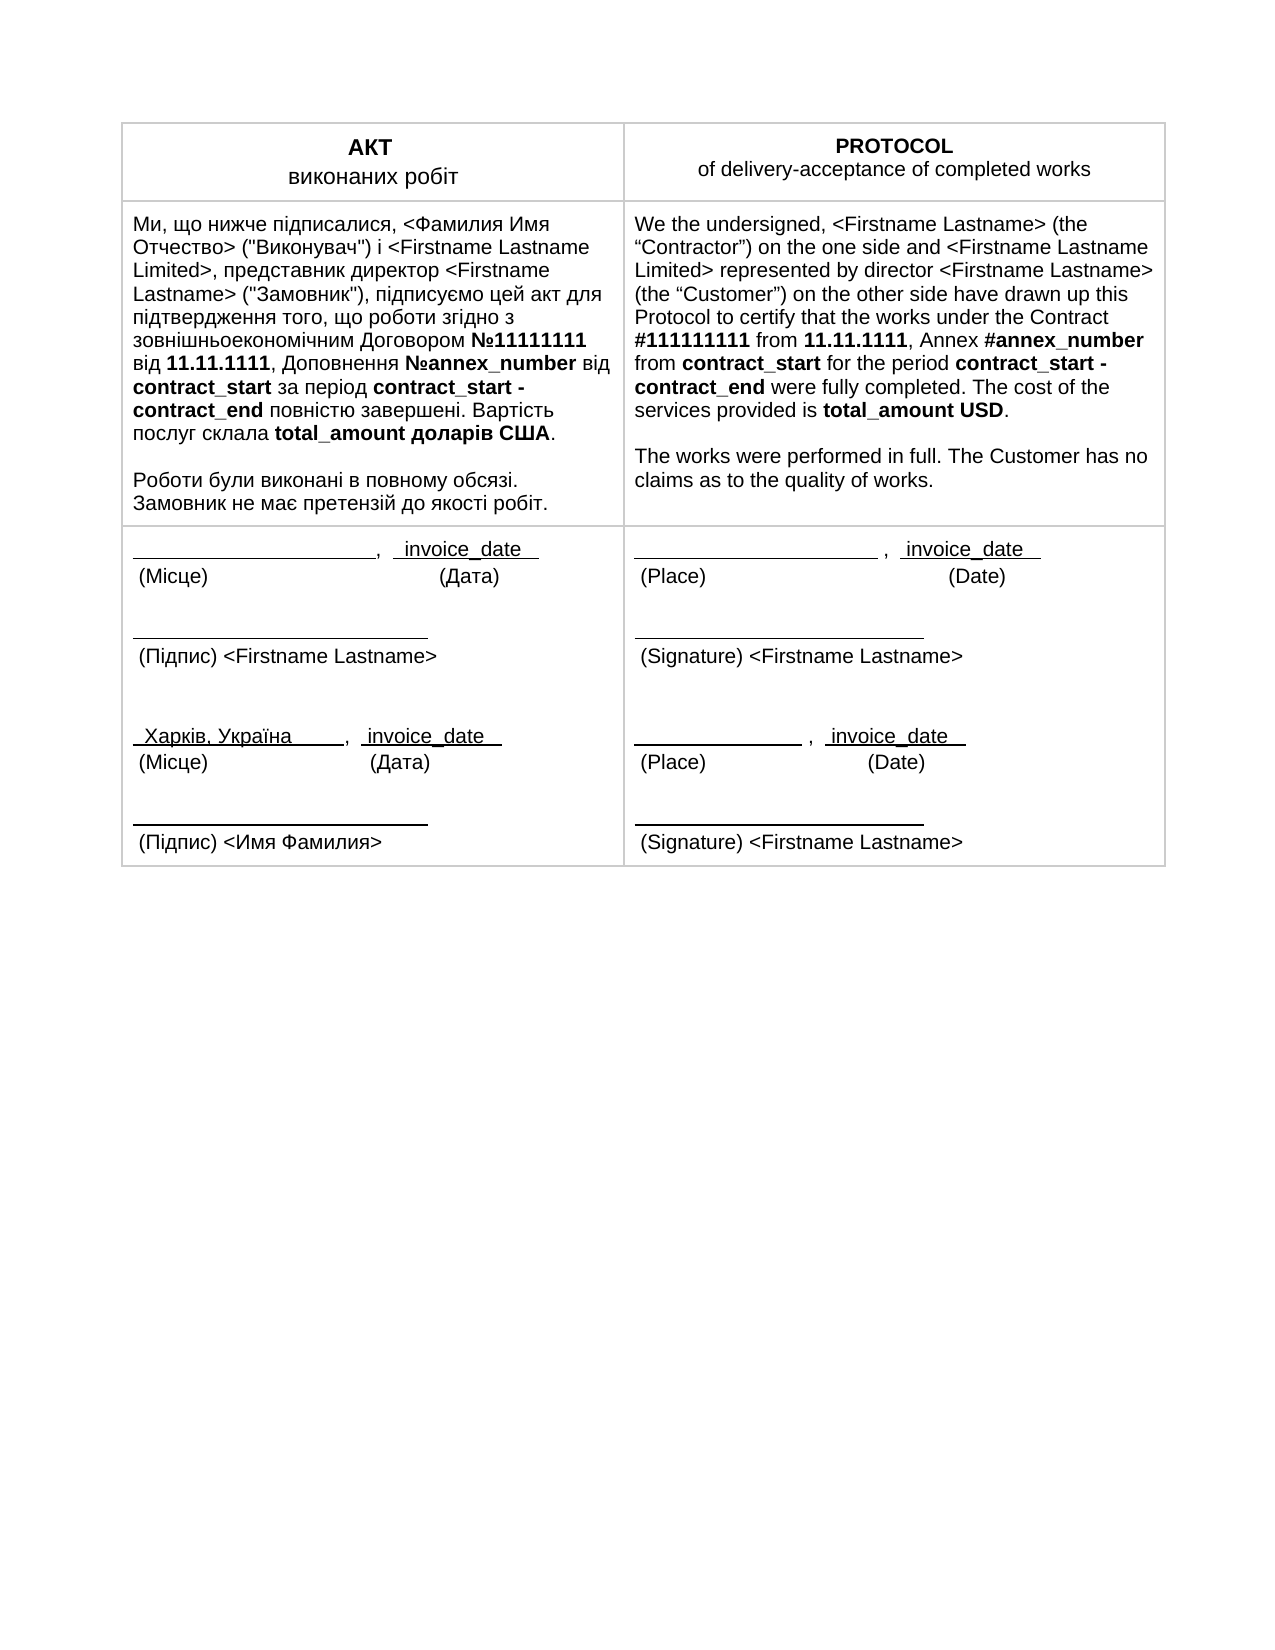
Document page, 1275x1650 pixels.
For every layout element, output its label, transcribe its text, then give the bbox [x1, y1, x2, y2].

table_cell Ми, що нижче підписалися, <Фамилия Имя Отчество> ("Виконувач") і <Firstname Lastname Limited>, представник директор <Firstname Lastname> ("Замовник"), підписуємо цей акт для підтвердження того, що роботи згідно з зовнішньоекономічним Договором №11111111 від 11.11.1111, Доповнення №annex_number від contract_start за період contract_start - contract_end повністю завершені. Вартість послуг склала total_amount доларів США. Роботи були виконані в повному обсязі. Замовник не має претензій до якості робіт. [123, 202, 623, 525]
table_header АКТ виконаних робіт [123, 124, 623, 200]
table_header PROTOCOL of delivery-acceptance of completed works [625, 124, 1164, 200]
table_cell , invoice_date (Place) (Date) (Signature) <Firstname Lastname> , invoice_date (Place) (Date) (Signature) <Firstname Lastname> [625, 527, 1164, 864]
table_cell We the undersigned, <Firstname Lastname> (the “Contractor”) on the one side and <Firstname Lastname Limited> represented by director <Firstname Lastname> (the “Customer”) on the other side have drawn up this Protocol to certify that the works under the Contract #111111111 from 11.11.1111, Annex #annex_number from contract_start for the period contract_start - contract_end were fully completed. The cost of the services provided is total_amount USD. The works were performed in full. The Customer has no claims as to the quality of works. [625, 202, 1164, 525]
table_cell , invoice_date (Місце) (Дата) (Підпис) <Firstname Lastname> Харків, Україна , invoice_date (Місце) (Дата) (Підпис) <Имя Фамилия> [123, 527, 623, 864]
